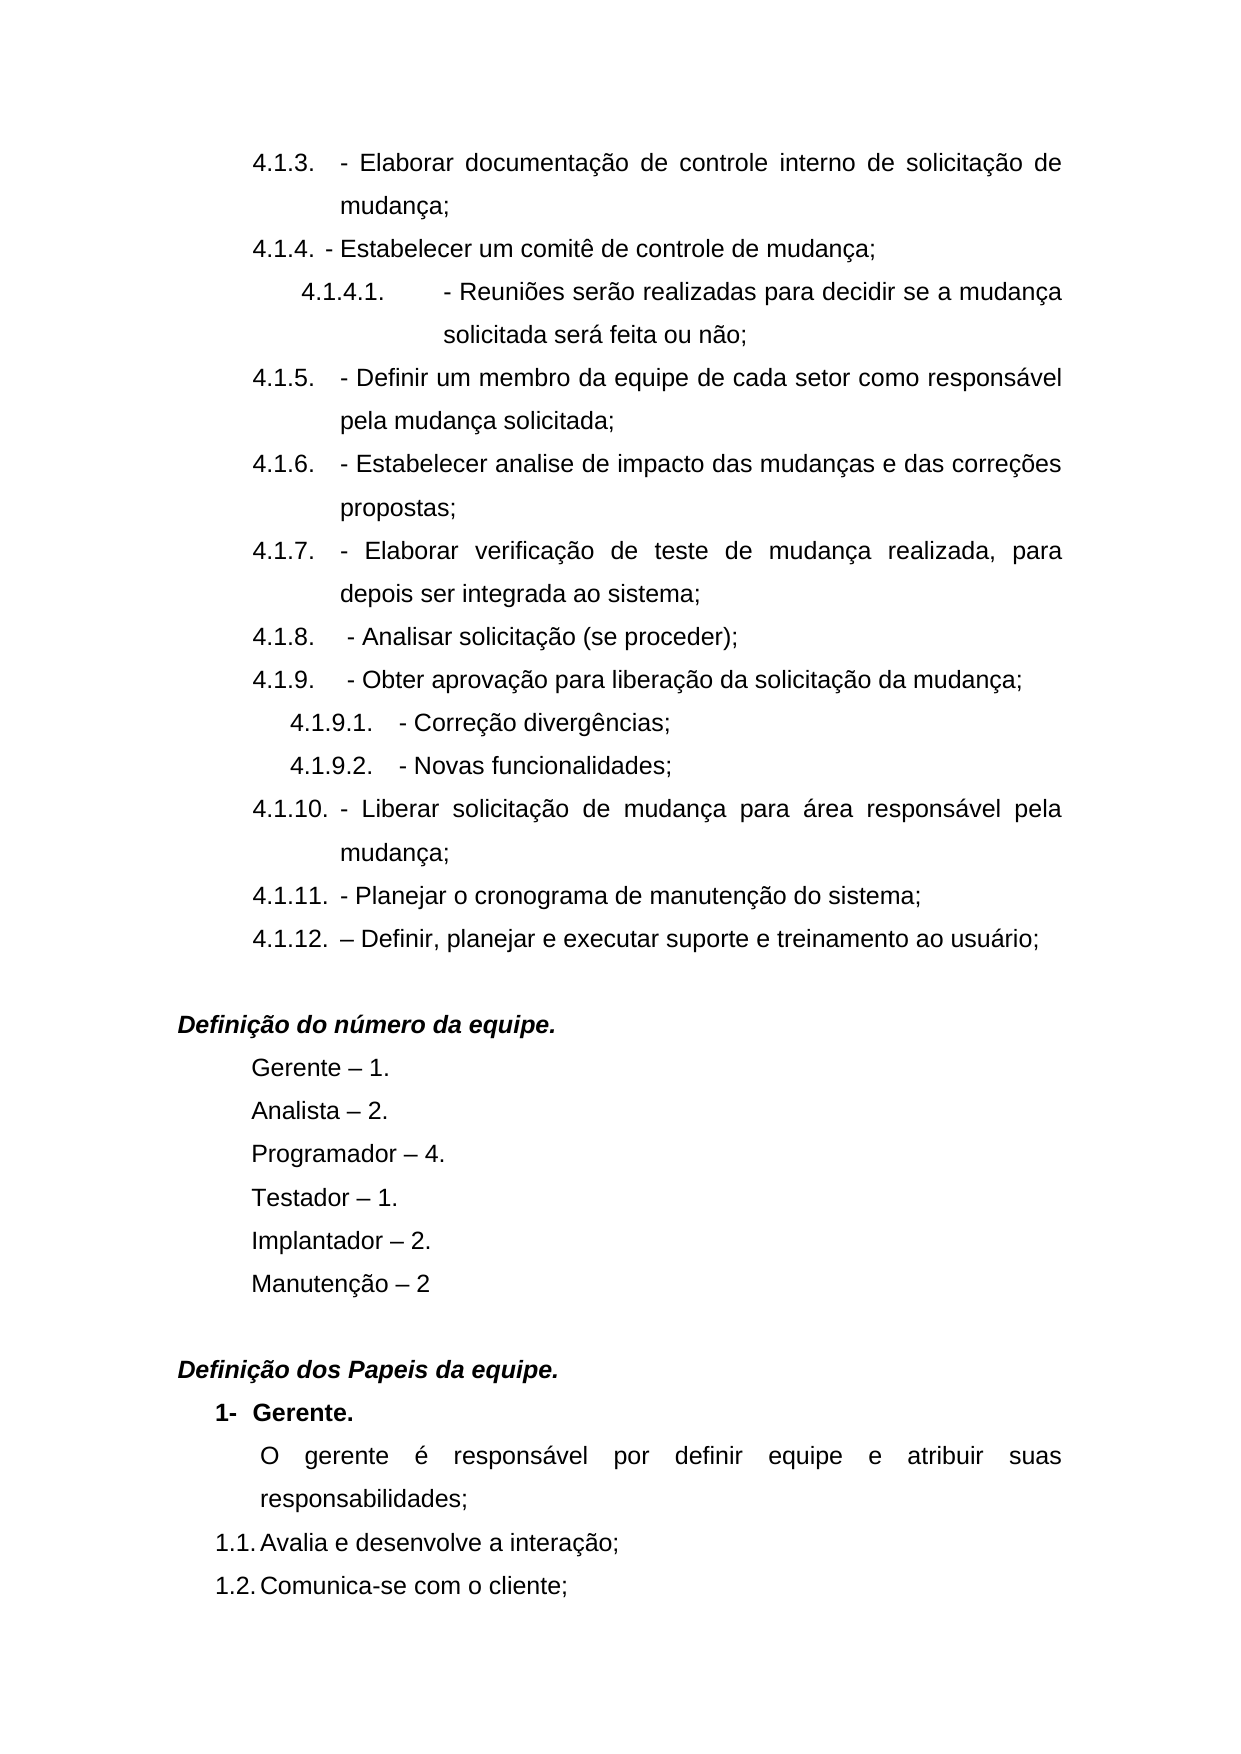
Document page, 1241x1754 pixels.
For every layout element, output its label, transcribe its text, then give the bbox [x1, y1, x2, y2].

list Definição dos Papeis da equipe. [177, 1355, 1063, 1384]
list - Estabelecer analise de impacto das mudanças e das correções propostas; [252, 449, 1063, 521]
list Programador – 4. [177, 1139, 1063, 1168]
list Analista – 2. [177, 1096, 1063, 1125]
list - Planejar o cronograma de manutenção do sistema; [252, 881, 1063, 909]
list - Definir um membro da equipe de cada setor como responsável pela mudança solicitada; [252, 363, 1063, 435]
list - Correção divergências; [290, 708, 1063, 737]
list - Novas funcionalidades; [290, 751, 1063, 780]
list Gerente. [215, 1398, 1063, 1427]
list Implantador – 2. [177, 1226, 1063, 1254]
list - Liberar solicitação de mudança para área responsável pela mudança; [252, 794, 1063, 866]
list Manutenção – 2 [177, 1269, 1063, 1298]
list O gerente é responsável por definir equipe e atribuir suas responsabilidades; [260, 1441, 1063, 1513]
list Comunica-se com o cliente; [215, 1571, 1063, 1599]
list – Definir, planejar e executar suporte e treinamento ao usuário; [252, 924, 1063, 953]
list Avalia e desenvolve a interação; [215, 1528, 1063, 1556]
list - Estabelecer um comitê de controle de mudança; [252, 234, 1063, 263]
list - Elaborar documentação de controle interno de solicitação de mudança; [252, 148, 1063, 219]
list Definição do número da equipe. [177, 1010, 1063, 1039]
list Testador – 1. [177, 1183, 1063, 1211]
list - Obter aprovação para liberação da solicitação da mudança; [252, 665, 1063, 694]
list - Elaborar verificação de teste de mudança realizada, para depois ser integrada ao sistema; [252, 536, 1063, 608]
list - Analisar solicitação (se proceder); [252, 622, 1063, 651]
list - Reuniões serão realizadas para decidir se a mudança solicitada será feita ou não; [301, 277, 1063, 349]
list Gerente – 1. [177, 1053, 1063, 1082]
